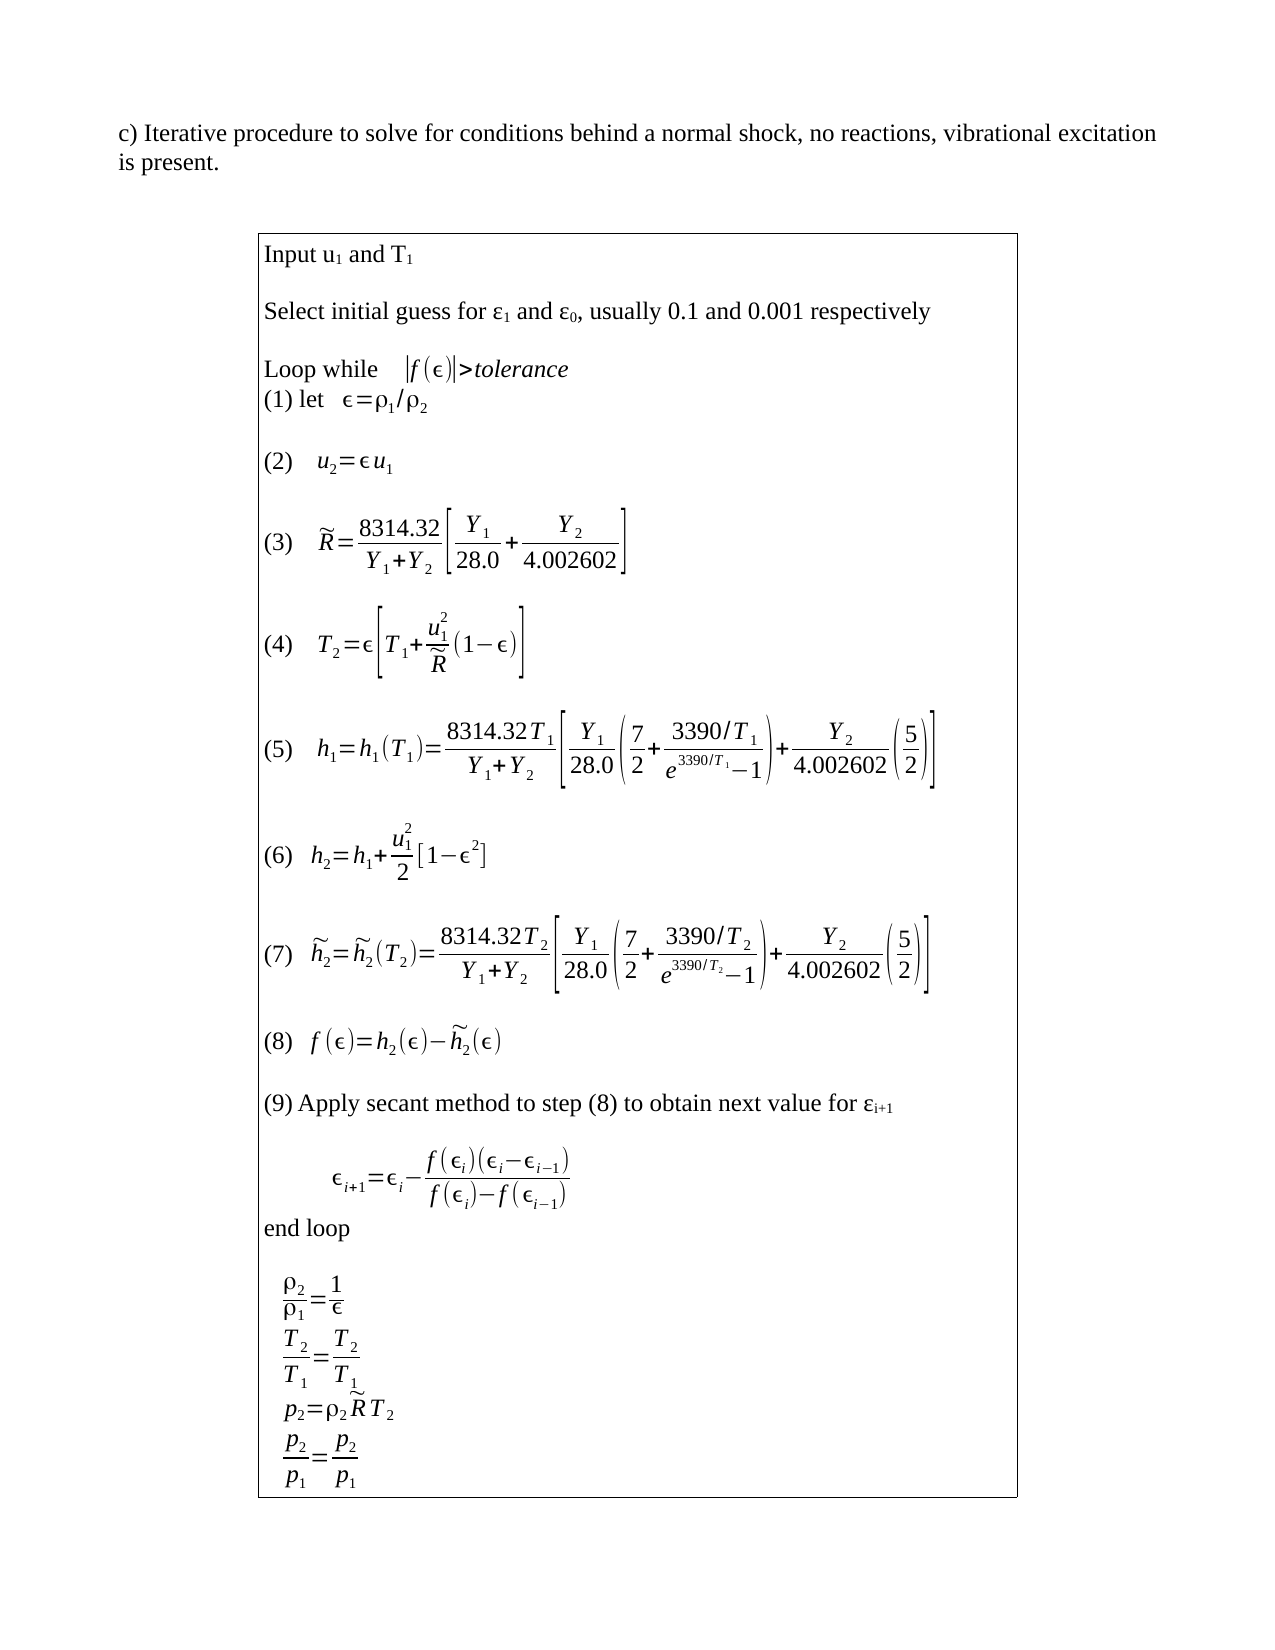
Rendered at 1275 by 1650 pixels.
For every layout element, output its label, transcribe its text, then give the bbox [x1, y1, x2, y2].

table_header Input u1 and T1 Select initial guess for ε1 and ε0, usually 0.1 and 0.001 respectively Loop while (1) let (2) (3) (4) (5) (6) (7) (8) (9) Apply secant method to step (8) to obtain next value for εi+1 end loop [259, 234, 1017, 1497]
text c) Iterative procedure to solve for conditions behind a normal shock, no reactions, vibrational excitation is present. [118, 118, 1157, 176]
